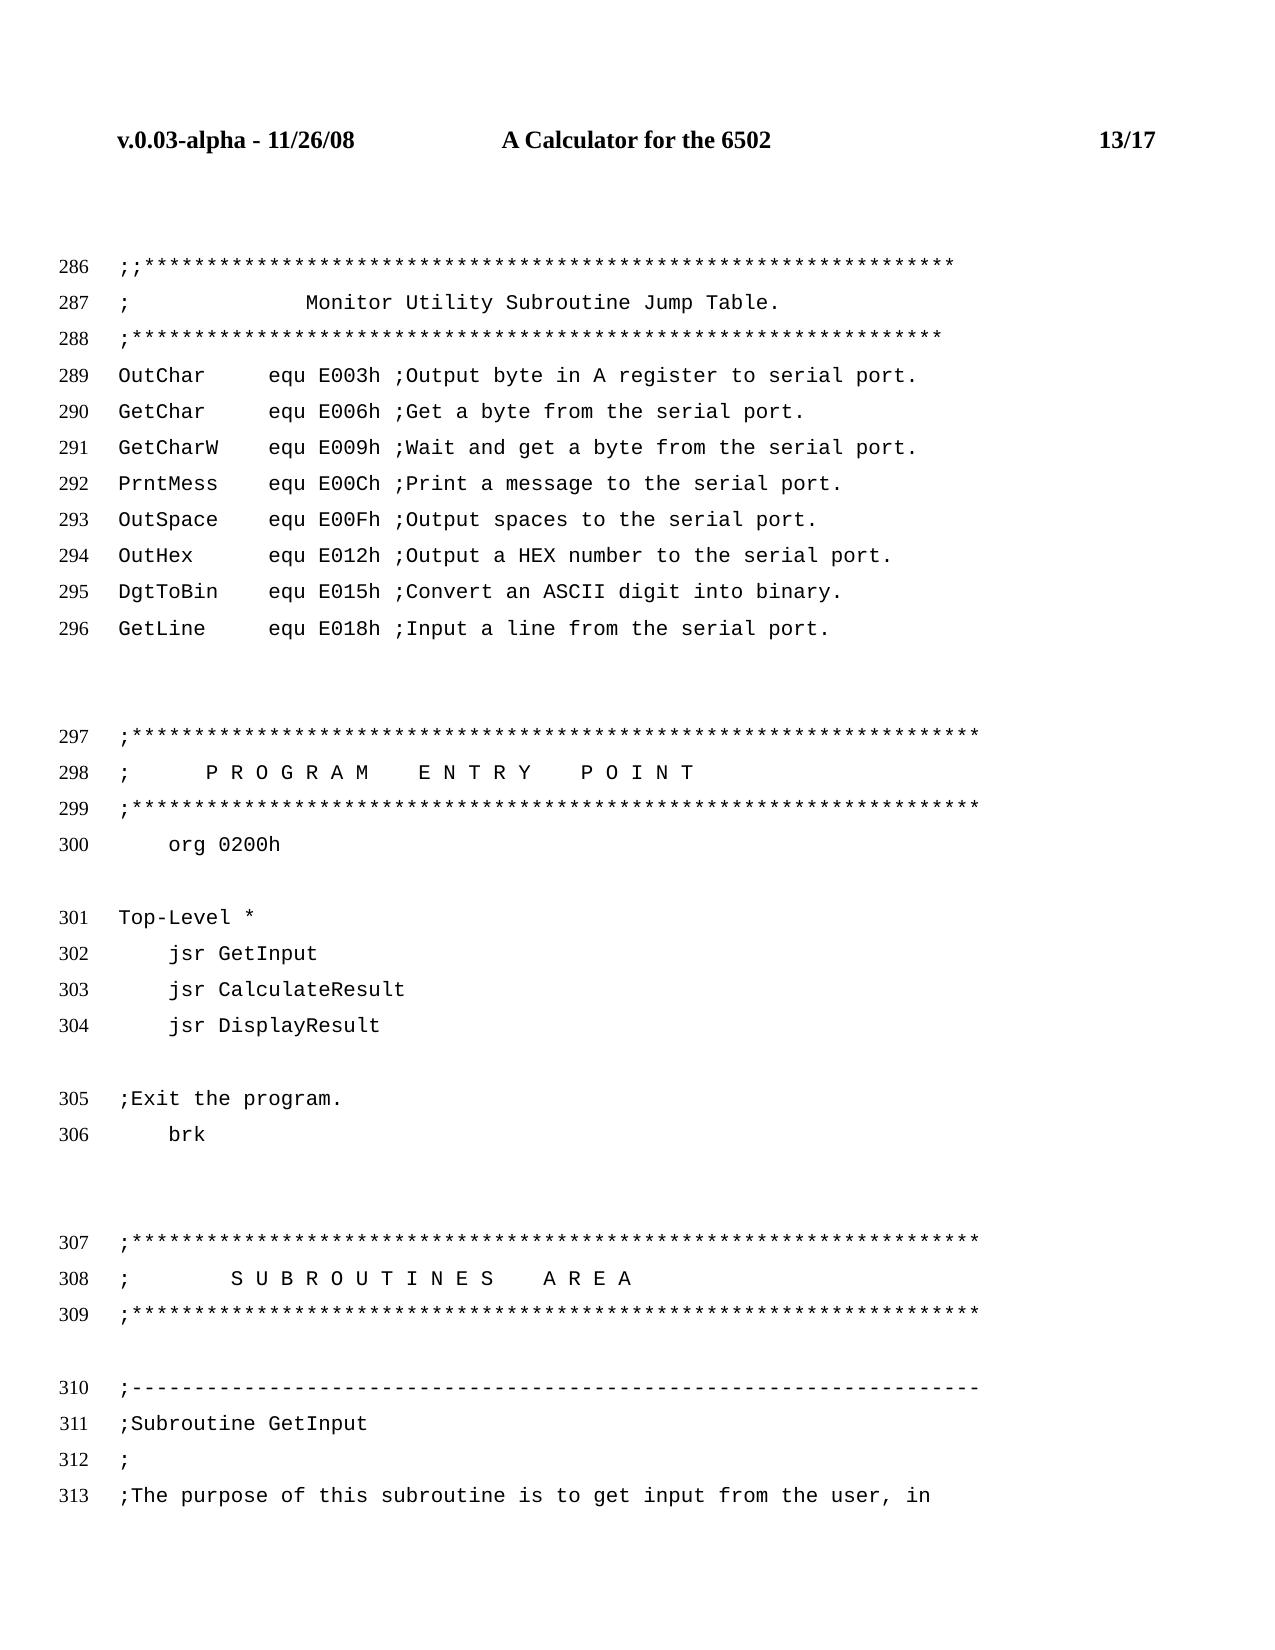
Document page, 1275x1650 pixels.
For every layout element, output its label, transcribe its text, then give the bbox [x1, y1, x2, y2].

text ;;***************************************************************** [118, 256, 1157, 280]
text ; P R O G R A M E N T R Y P O I N T [118, 762, 1157, 786]
text ; S U B R O U T I N E S A R E A [118, 1268, 1157, 1292]
text ;***************************************************************** [118, 328, 1157, 352]
text ;Subroutine GetInput [118, 1413, 1157, 1436]
text ;******************************************************************** [118, 1304, 1157, 1328]
text ;The purpose of this subroutine is to get input from the user, in [118, 1485, 1157, 1509]
text ;******************************************************************** [118, 1232, 1157, 1256]
text jsr CalculateResult [118, 979, 1157, 1003]
text GetLine equ E018h ;Input a line from the serial port. [118, 618, 1157, 641]
text ; [118, 1449, 1157, 1473]
text org 0200h [118, 834, 1157, 858]
text Top-Level * [118, 907, 1157, 930]
text PrntMess equ E00Ch ;Print a message to the serial port. [118, 473, 1157, 497]
text GetCharW equ E009h ;Wait and get a byte from the serial port. [118, 437, 1157, 461]
text brk [118, 1124, 1157, 1147]
text ;-------------------------------------------------------------------- [118, 1377, 1157, 1400]
text ;******************************************************************** [118, 726, 1157, 750]
text OutSpace equ E00Fh ;Output spaces to the serial port. [118, 509, 1157, 533]
text OutChar equ E003h ;Output byte in A register to serial port. [118, 364, 1157, 388]
text jsr GetInput [118, 943, 1157, 967]
text DgtToBin equ E015h ;Convert an ASCII digit into binary. [118, 581, 1157, 605]
text GetChar equ E006h ;Get a byte from the serial port. [118, 401, 1157, 424]
text ; Monitor Utility Subroutine Jump Table. [118, 292, 1157, 316]
text ;******************************************************************** [118, 798, 1157, 822]
text jsr DisplayResult [118, 1015, 1157, 1039]
text ;Exit the program. [118, 1087, 1157, 1111]
text OutHex equ E012h ;Output a HEX number to the serial port. [118, 545, 1157, 569]
